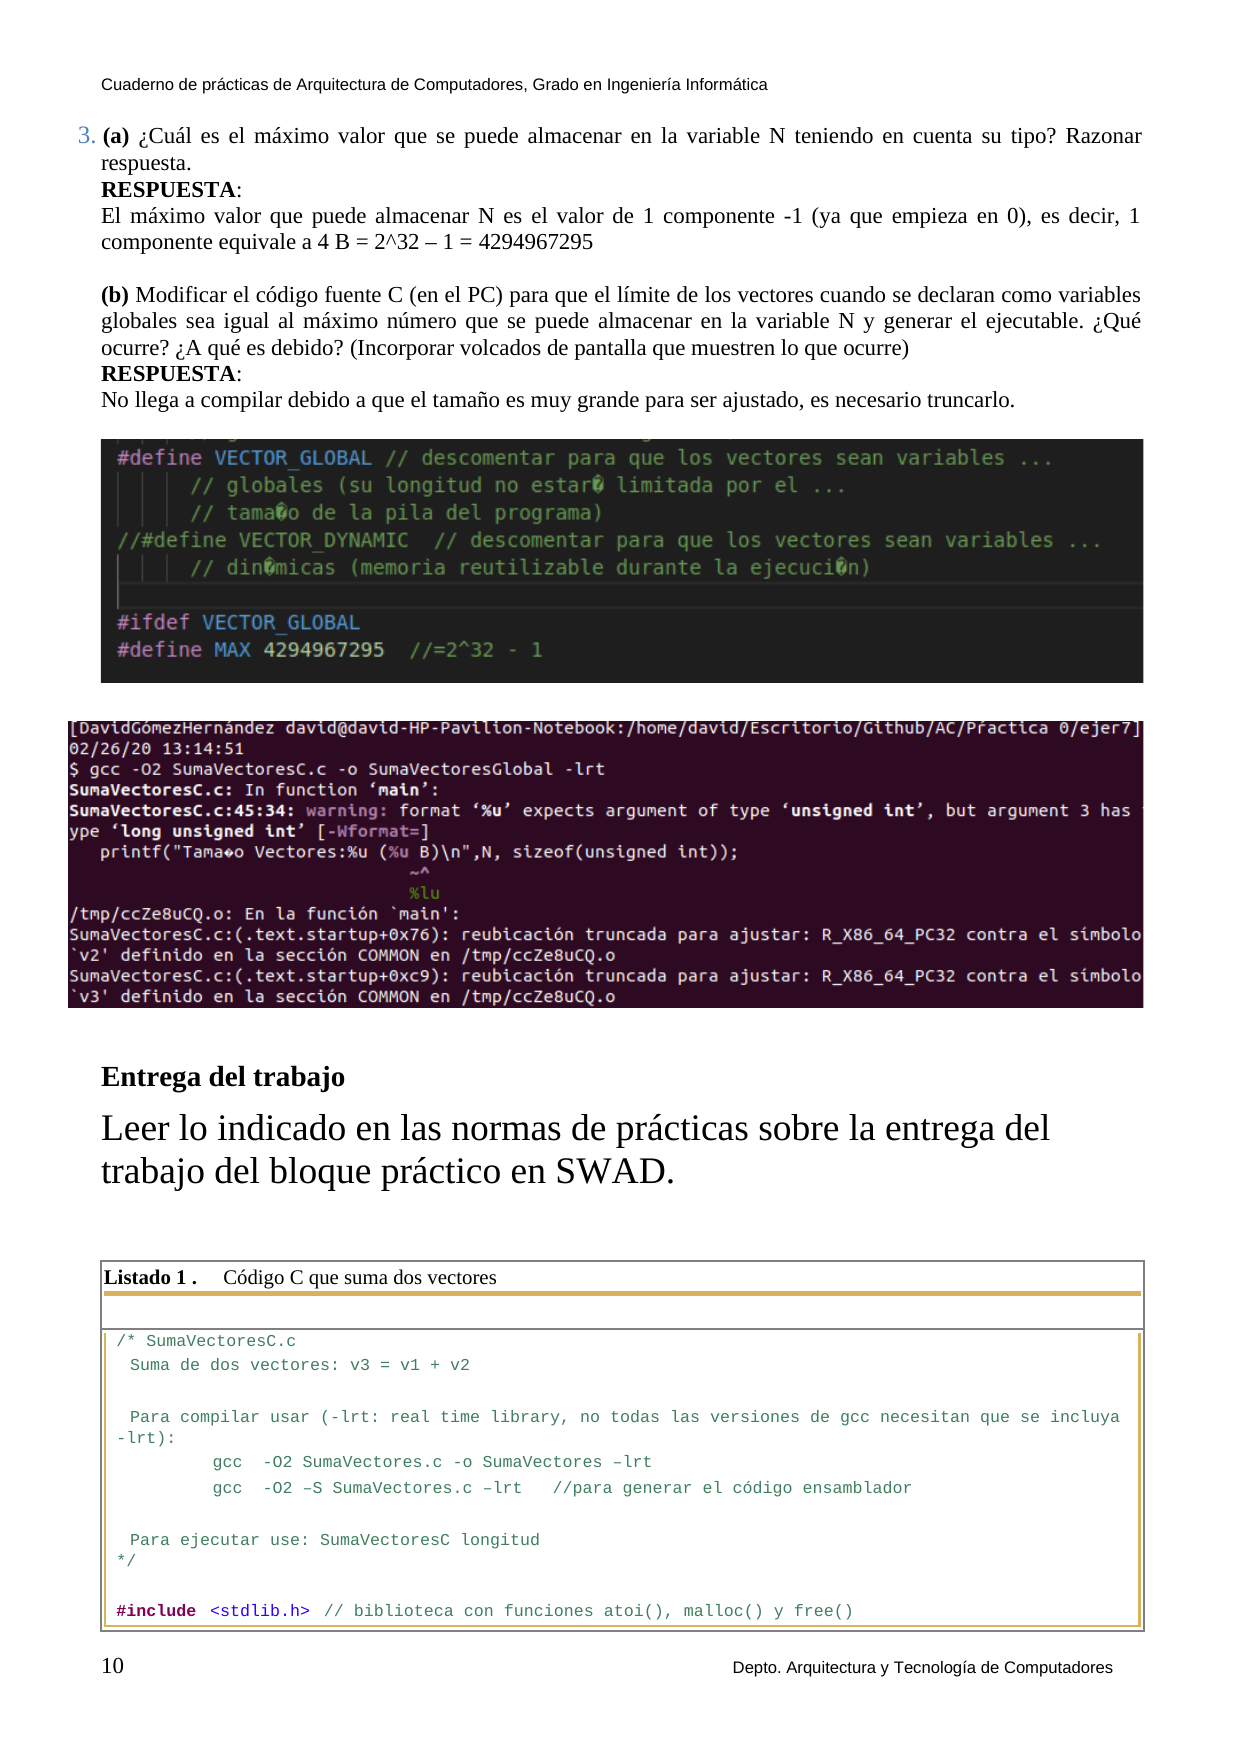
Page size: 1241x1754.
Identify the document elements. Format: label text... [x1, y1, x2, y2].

subtitle Entrega del trabajo [101, 1059, 1143, 1093]
text RESPUESTA: [101, 176, 1143, 202]
text RESPUESTA: [101, 360, 1143, 386]
text El máximo valor que puede almacenar N es el valor de 1 componente -1 (ya que empieza en 0), es decir, 1 componente equivale a 4 B = 2^32 – 1 = 4294967295 [101, 202, 1143, 255]
picture [68, 721, 1144, 1008]
picture [100, 439, 1144, 683]
text No llega a compilar debido a que el tamaño es muy grande para ser ajustado, es necesario truncarlo. [101, 386, 1143, 413]
text (b) Modificar el código fuente C (en el PC) para que el límite de los vectores cuando se declaran como variables globales sea igual al máximo número que se puede almacenar en la variable N y generar el ejecutable. ¿Qué ocurre? ¿A qué es debido? (Incorporar volcados de pantalla que muestren lo que ocurre) [101, 281, 1143, 360]
table_header Listado 1 . Código C que suma dos vectores [102, 1262, 1143, 1328]
list (a) ¿Cuál es el máximo valor que se puede almacenar en la variable N teniendo en cuenta su tipo? Razonar respuesta. [71, 121, 1143, 176]
table_cell /* SumaVectoresC.c Suma de dos vectores: v3 = v1 + v2 Para compilar usar (-lrt: real time library, no todas las versiones de gcc necesitan que se incluya -lrt): gcc -O2 SumaVectores.c -o SumaVectores –lrt gcc -O2 –S SumaVectores.c –lrt //para generar el código ensamblador Para ejecutar use: SumaVectoresC longitud */ #include <stdlib.h> // biblioteca con funciones atoi(), malloc() y free() [102, 1330, 1143, 1630]
text Leer lo indicado en las normas de prácticas sobre la entrega del trabajo del bloque práctico en SWAD. [101, 1105, 1143, 1192]
